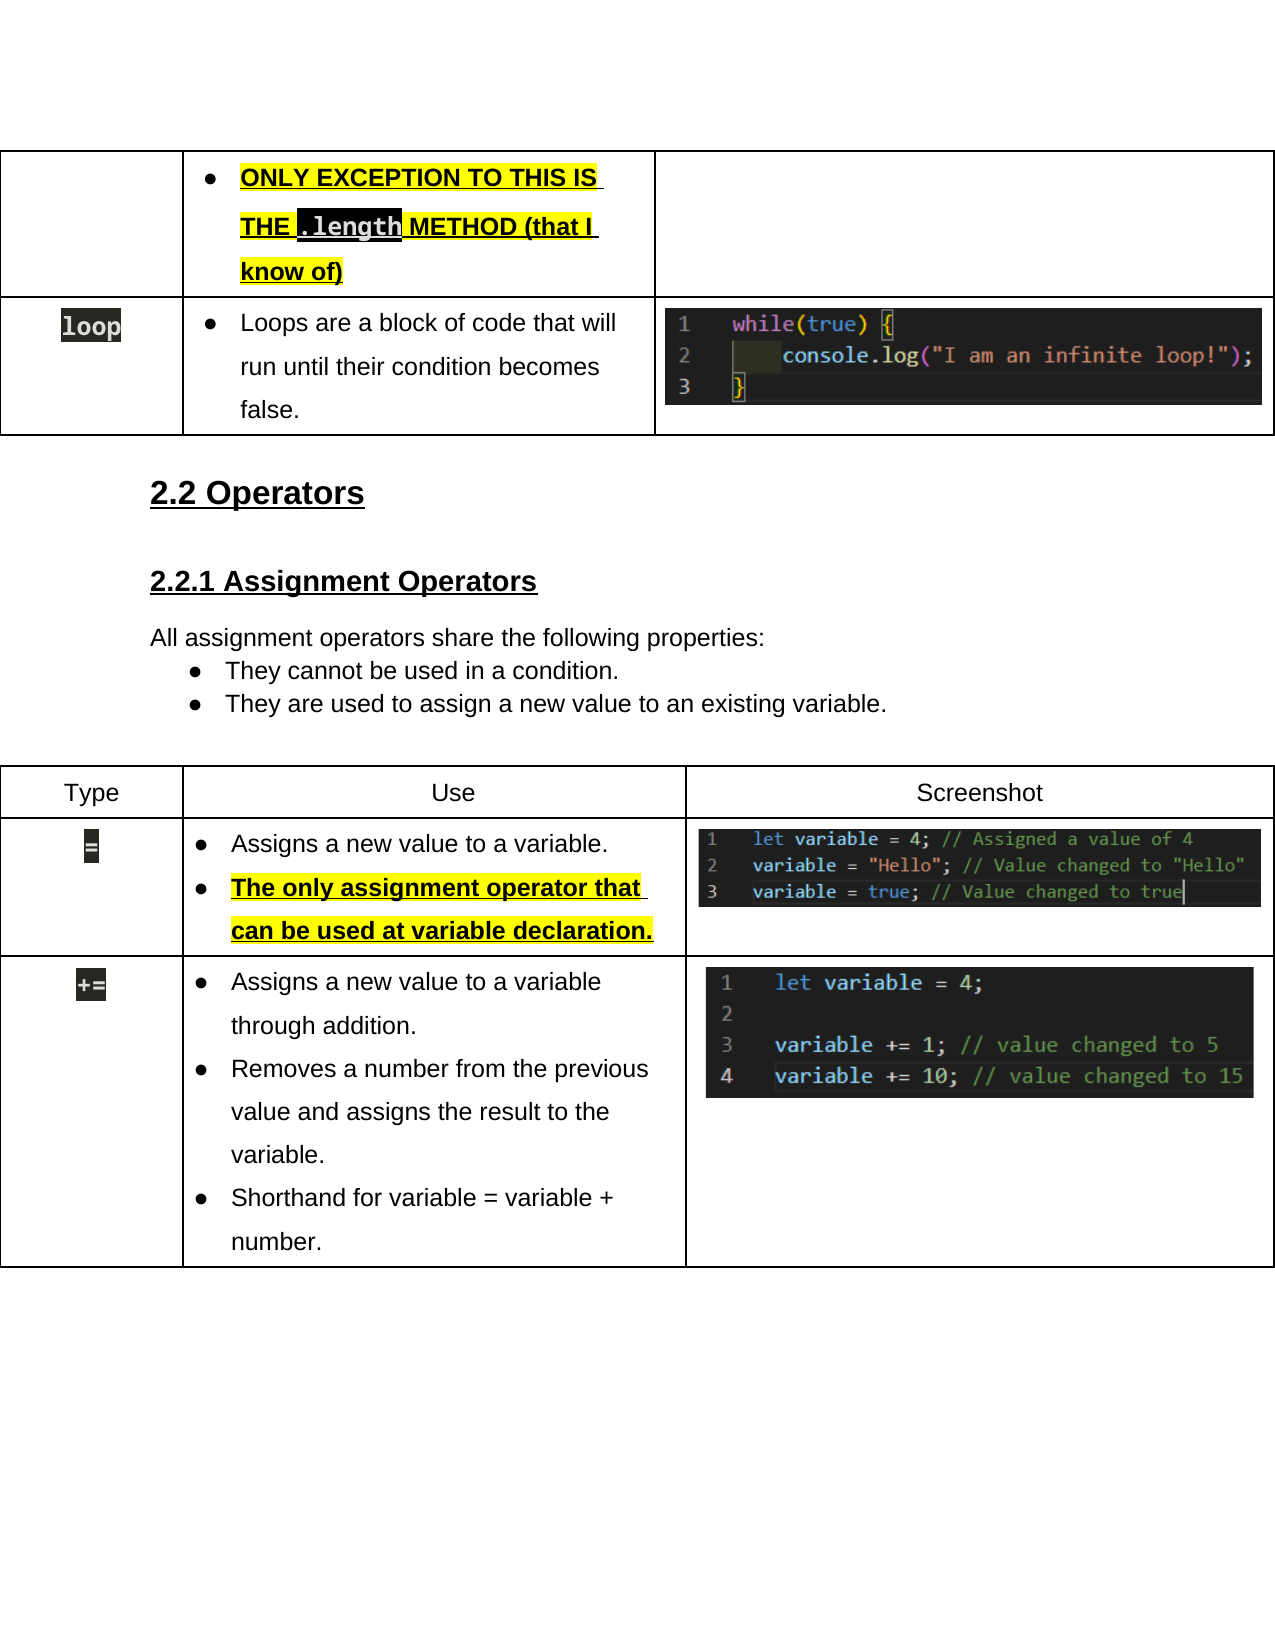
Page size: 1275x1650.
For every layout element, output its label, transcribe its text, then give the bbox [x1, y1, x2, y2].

table_cell Loops are a block of code that will run until their condition becomes false. [184, 298, 654, 434]
picture [698, 829, 1261, 907]
table_cell [1, 152, 182, 296]
picture [665, 308, 1262, 405]
table_header Type [1, 767, 182, 817]
table_cell = [1, 819, 182, 955]
table_cell Assigns a new value to a variable through addition. Removes a number from the previous value and assigns the result to the variable. Shorthand for variable = variable + number. [184, 957, 685, 1266]
table_cell [656, 152, 1273, 296]
text All assignment operators share the following properties: [150, 623, 1125, 652]
subtitle 2.2.1 Assignment Operators [150, 564, 1125, 598]
picture [705, 967, 1254, 1098]
table_cell Assigns a new value to a variable. The only assignment operator that can be used at variable declaration. [184, 819, 685, 955]
table_header Use [184, 767, 685, 817]
table_cell Referred to as "dot methods". A method is a built-in Javascript function that is called by using the . operator. They take () after being called because it follows the same rules as a function call and often requires parameters ONLY EXCEPTION TO THIS IS THE .length METHOD (that I know of) [184, 152, 654, 296]
table_header Screenshot [687, 767, 1273, 817]
table_cell [656, 298, 1273, 434]
list They cannot be used in a condition. [187, 656, 1125, 685]
list They are used to assign a new value to an existing variable. [187, 689, 1125, 718]
table_cell [687, 819, 1273, 955]
table_cell += [1, 957, 182, 1266]
table_cell loop [1, 298, 182, 434]
subtitle 2.2 Operators [150, 473, 1125, 512]
table_cell [687, 957, 1273, 1266]
